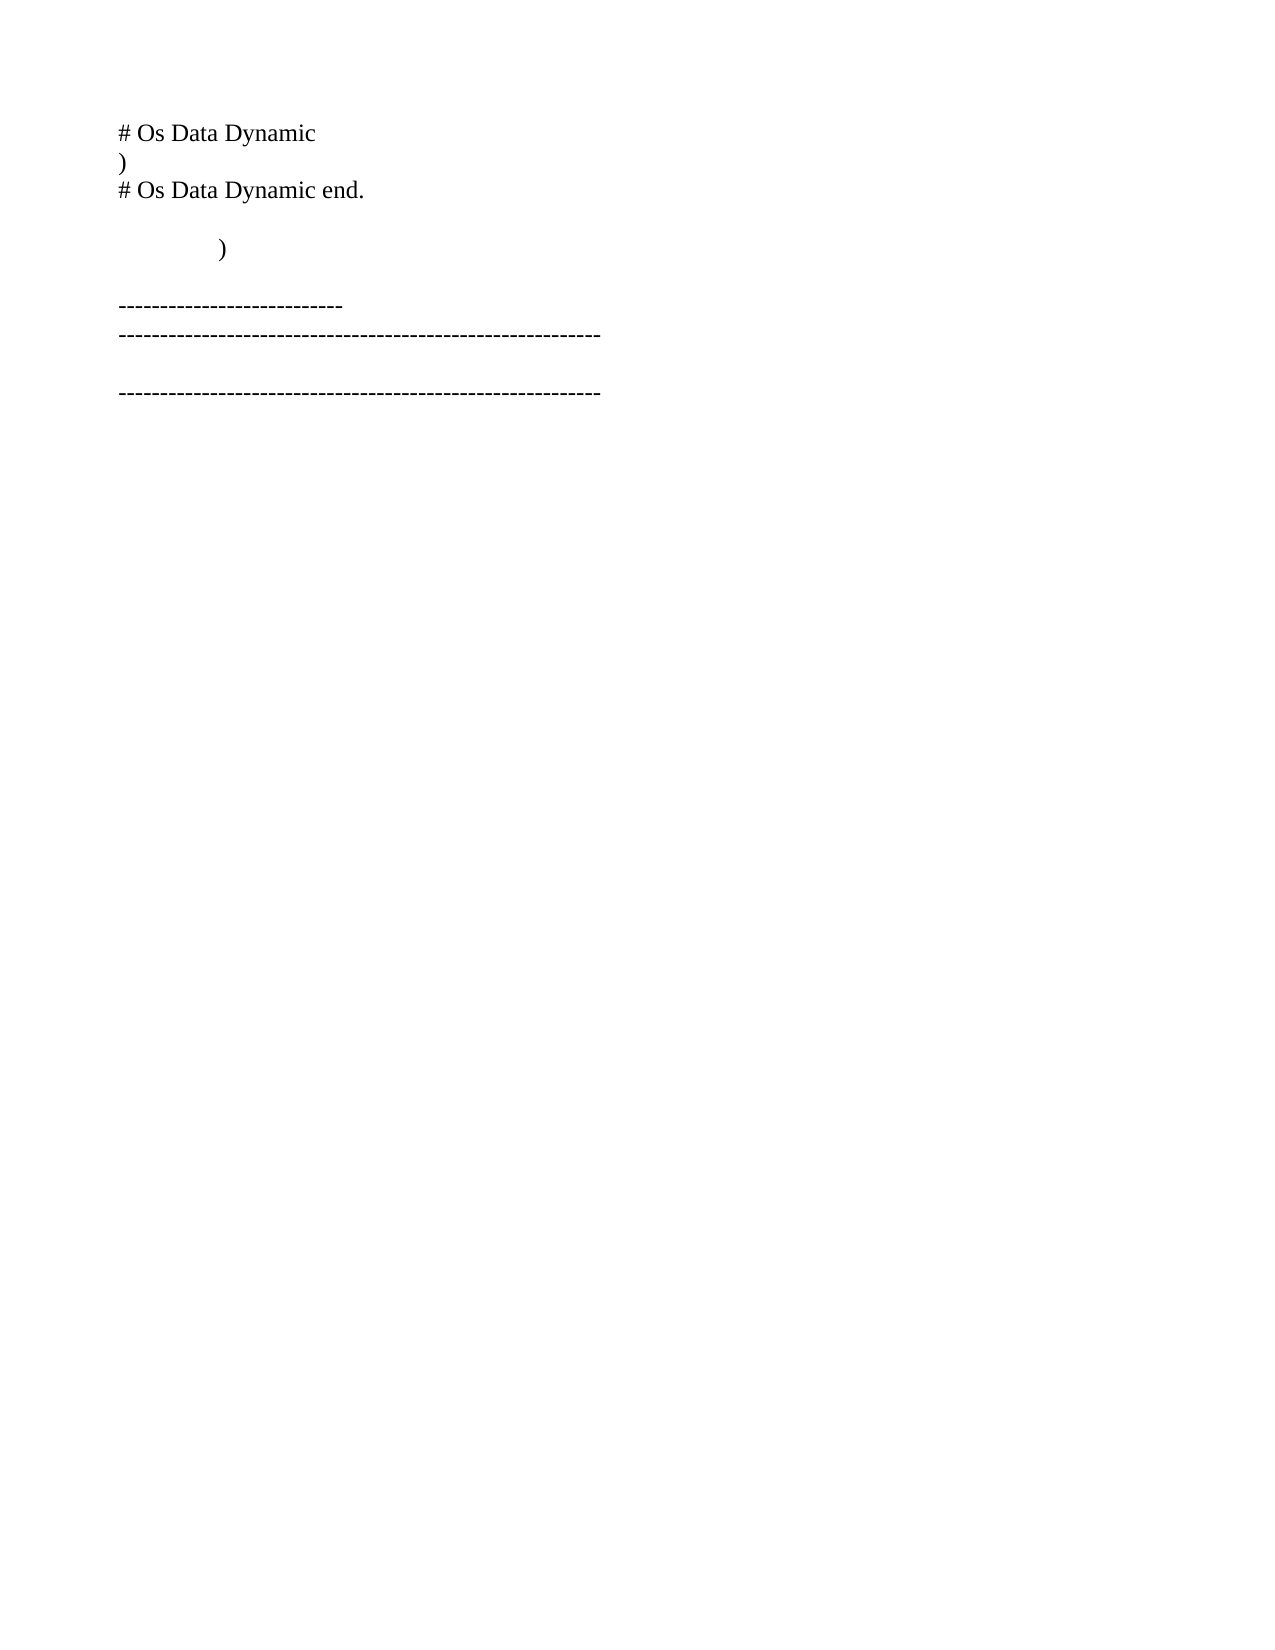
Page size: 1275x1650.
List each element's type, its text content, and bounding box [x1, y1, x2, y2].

text ) [118, 147, 1157, 176]
text --------------------------- [118, 291, 1157, 319]
text ---------------------------------------------------------- [118, 377, 1157, 406]
text # Os Data Dynamic [118, 118, 1157, 147]
text ---------------------------------------------------------- [118, 319, 1157, 348]
text # Os Data Dynamic end. [118, 176, 1157, 204]
text ) [118, 233, 1157, 262]
